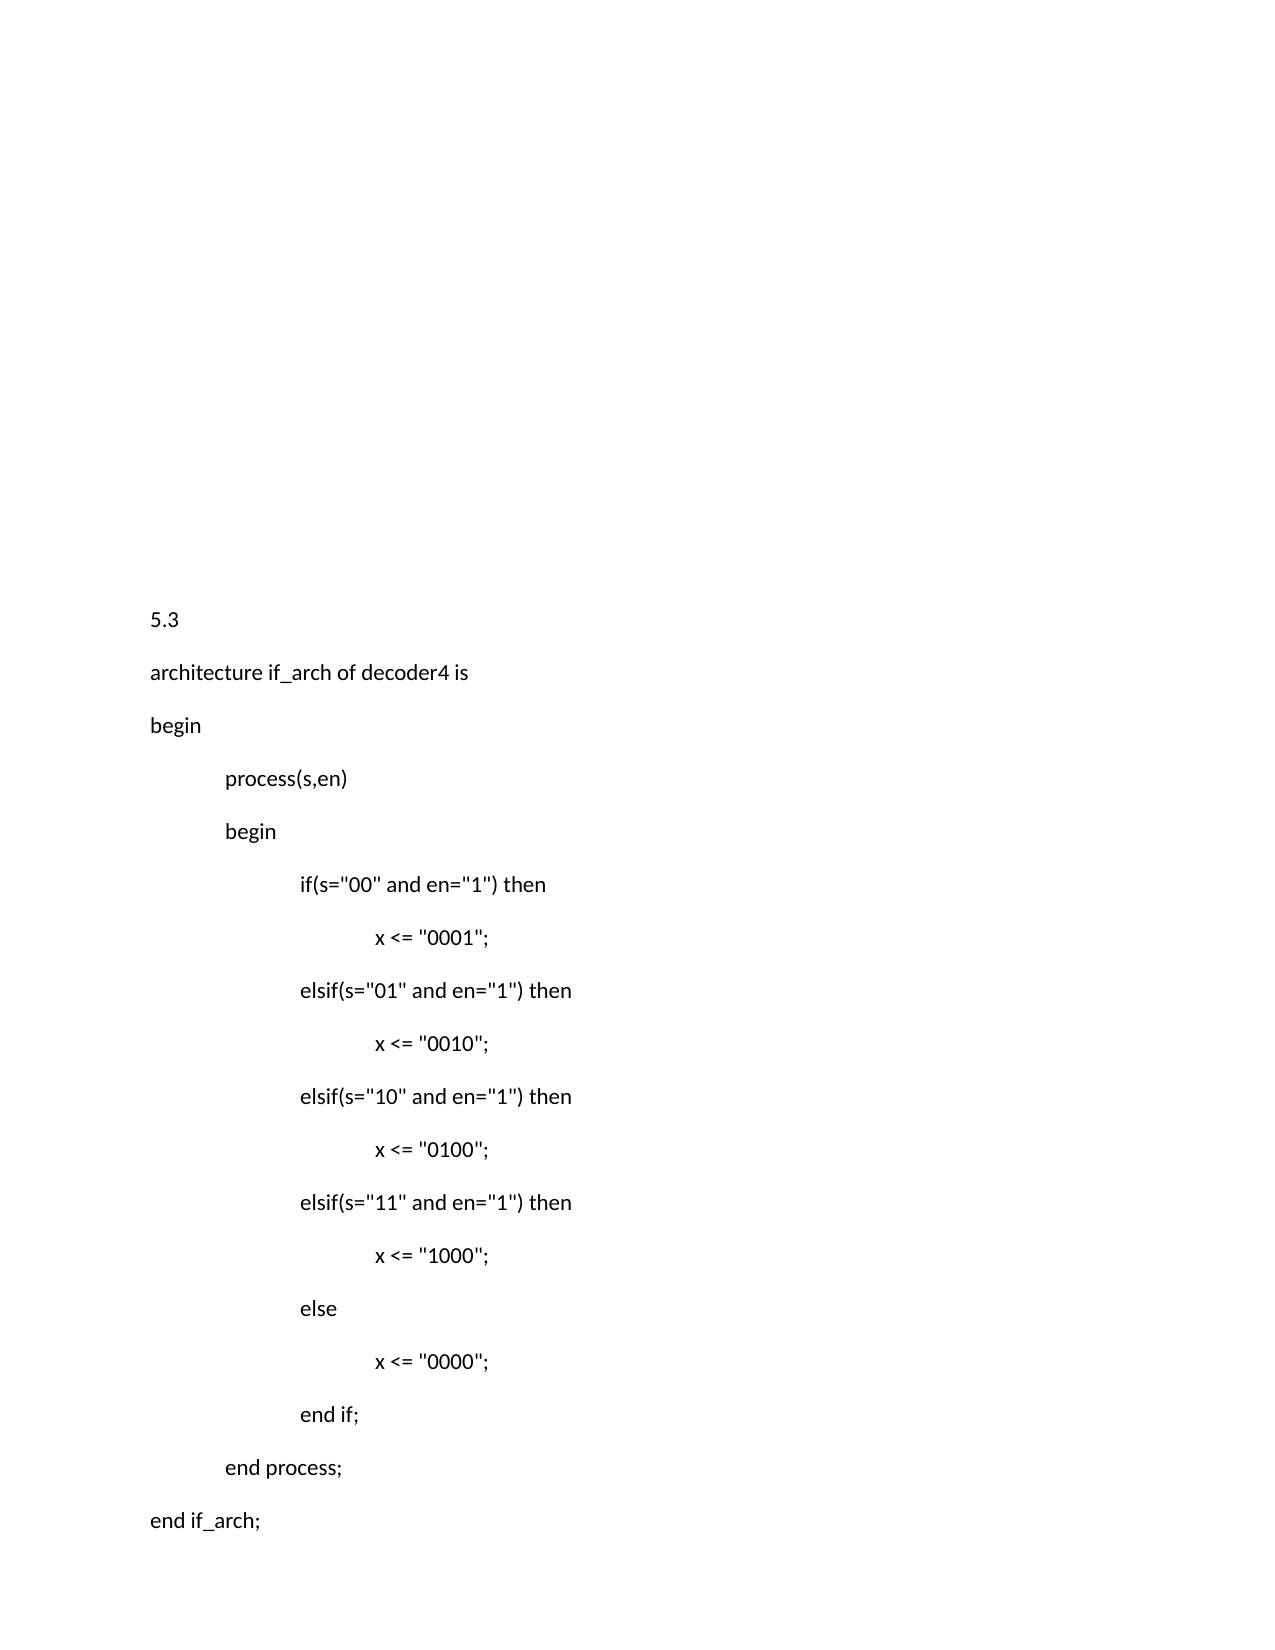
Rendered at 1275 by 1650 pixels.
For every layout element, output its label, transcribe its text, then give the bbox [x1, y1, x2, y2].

text 5.3 [150, 605, 1125, 633]
table_header architecture if_arch of decoder4 is begin process(s,en) begin if(s="00" and en="1") then x <= "0001"; elsif(s="01" and en="1") then x <= "0010"; elsif(s="10" and en="1") then x <= "0100"; elsif(s="11" and en="1") then x <= "1000"; else x <= "0000"; end if; end process; end if_arch; [139, 658, 1136, 1555]
